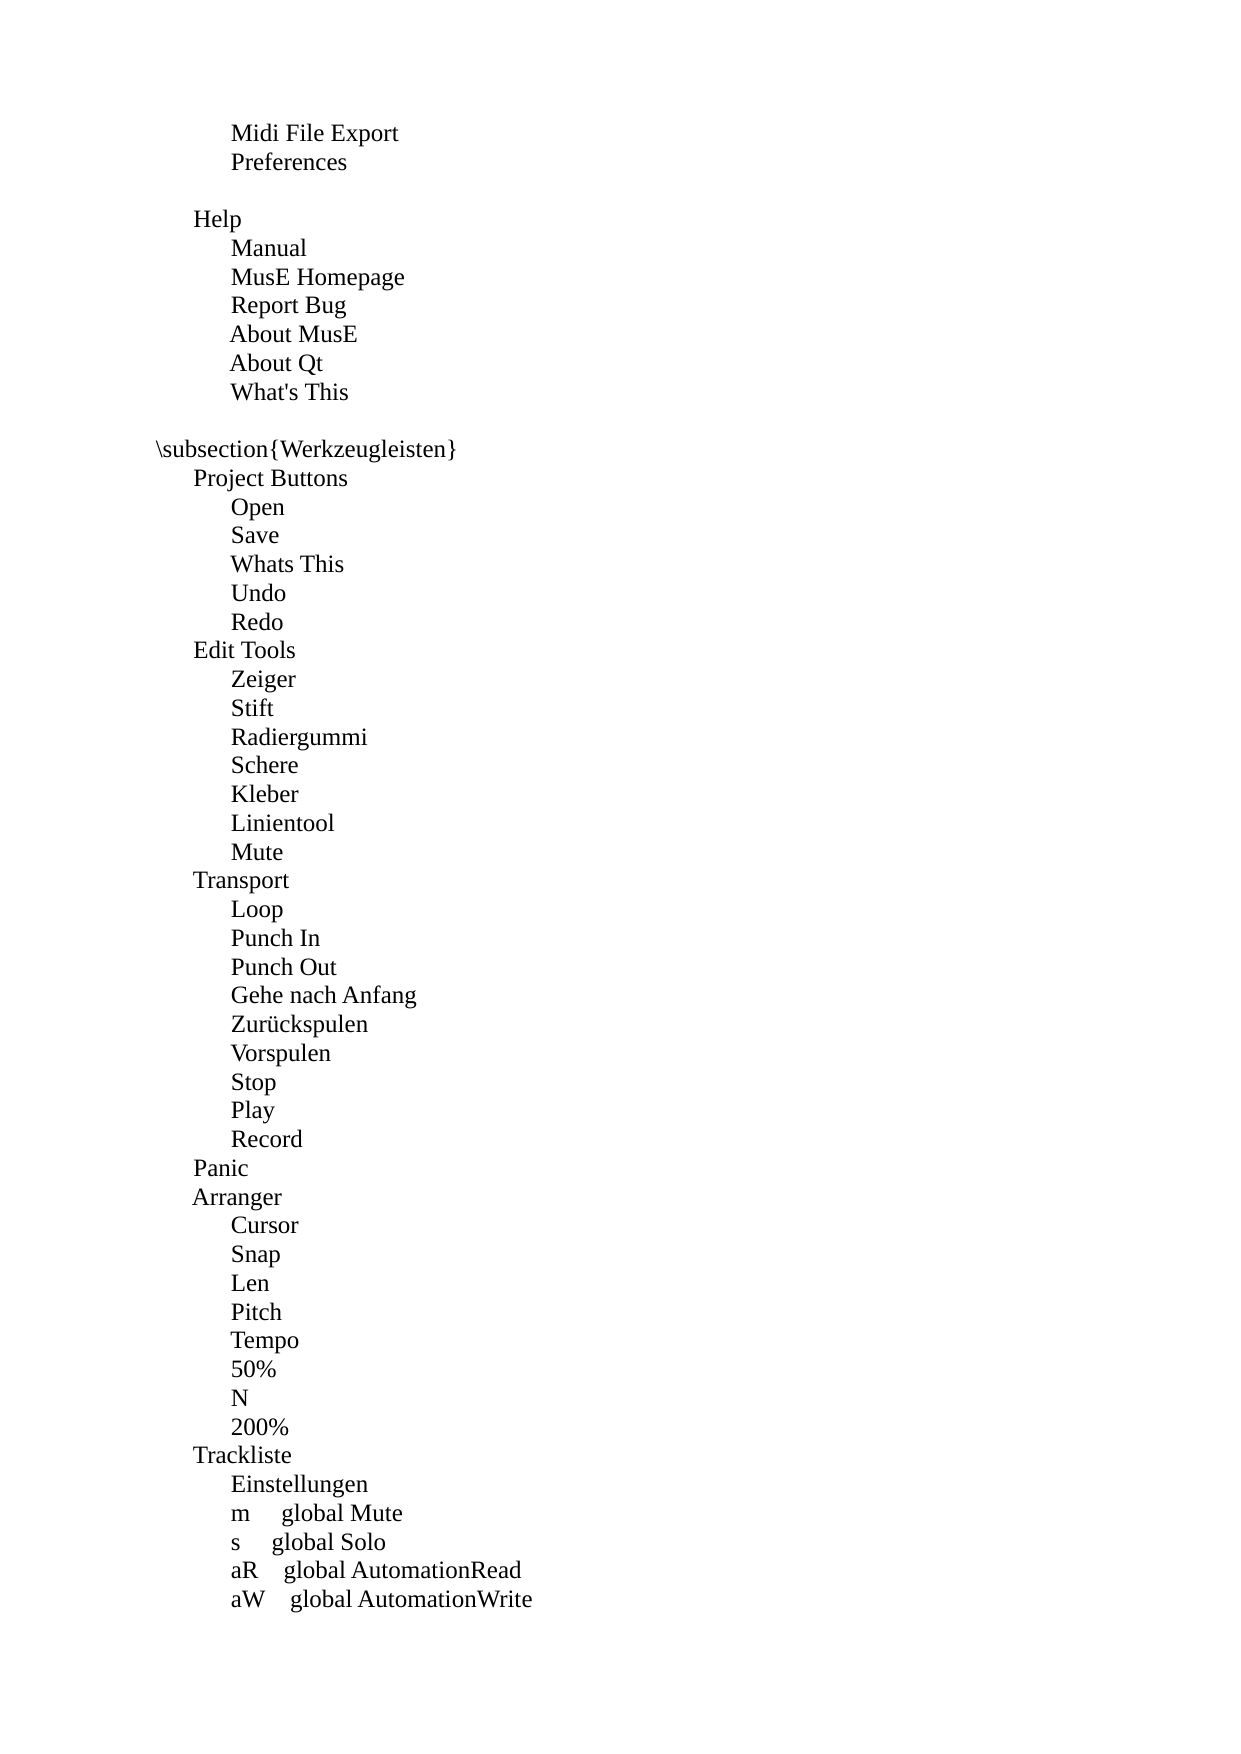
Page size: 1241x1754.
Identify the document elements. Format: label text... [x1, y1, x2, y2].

text 200% [118, 1412, 1122, 1441]
text Stift [118, 693, 1122, 722]
text Tempo [118, 1326, 1122, 1354]
text Preferences [118, 147, 1122, 176]
text Record [118, 1124, 1122, 1153]
text Project Buttons [118, 463, 1122, 492]
text \subsection{Werkzeugleisten} [118, 434, 1122, 463]
text Zurückspulen [118, 1009, 1122, 1038]
text m global Mute [118, 1498, 1122, 1527]
text MusE Homepage [118, 262, 1122, 291]
text Arranger [118, 1182, 1122, 1211]
text s global Solo [118, 1527, 1122, 1556]
text Play [118, 1096, 1122, 1124]
text Edit Tools [118, 636, 1122, 664]
text About MusE [118, 319, 1122, 348]
text Trackliste [118, 1441, 1122, 1469]
text Snap [118, 1239, 1122, 1268]
text Manual [118, 233, 1122, 262]
text 50% [118, 1354, 1122, 1383]
text Punch Out [118, 952, 1122, 981]
text Pitch [118, 1297, 1122, 1326]
text What's This [118, 377, 1122, 406]
text Punch In [118, 923, 1122, 952]
text Einstellungen [118, 1469, 1122, 1498]
text Cursor [118, 1211, 1122, 1239]
text Save [118, 521, 1122, 549]
text Stop [118, 1067, 1122, 1096]
text Midi File Export [118, 118, 1122, 147]
text Len [118, 1268, 1122, 1297]
text Schere [118, 751, 1122, 779]
text Open [118, 492, 1122, 521]
text Whats This [118, 549, 1122, 578]
text Vorspulen [118, 1038, 1122, 1067]
text Loop [118, 894, 1122, 923]
text aW global AutomationWrite [118, 1584, 1122, 1613]
text Transport [118, 866, 1122, 894]
text Help [118, 204, 1122, 233]
text Gehe nach Anfang [118, 981, 1122, 1009]
text Report Bug [118, 291, 1122, 319]
text Panic [118, 1153, 1122, 1182]
text Undo [118, 578, 1122, 607]
text Kleber [118, 779, 1122, 808]
text Redo [118, 607, 1122, 636]
text Radiergummi [118, 722, 1122, 751]
text Zeiger [118, 664, 1122, 693]
text About Qt [118, 348, 1122, 377]
text Linientool [118, 808, 1122, 837]
text aR global AutomationRead [118, 1556, 1122, 1584]
text Mute [118, 837, 1122, 866]
text N [118, 1383, 1122, 1412]
